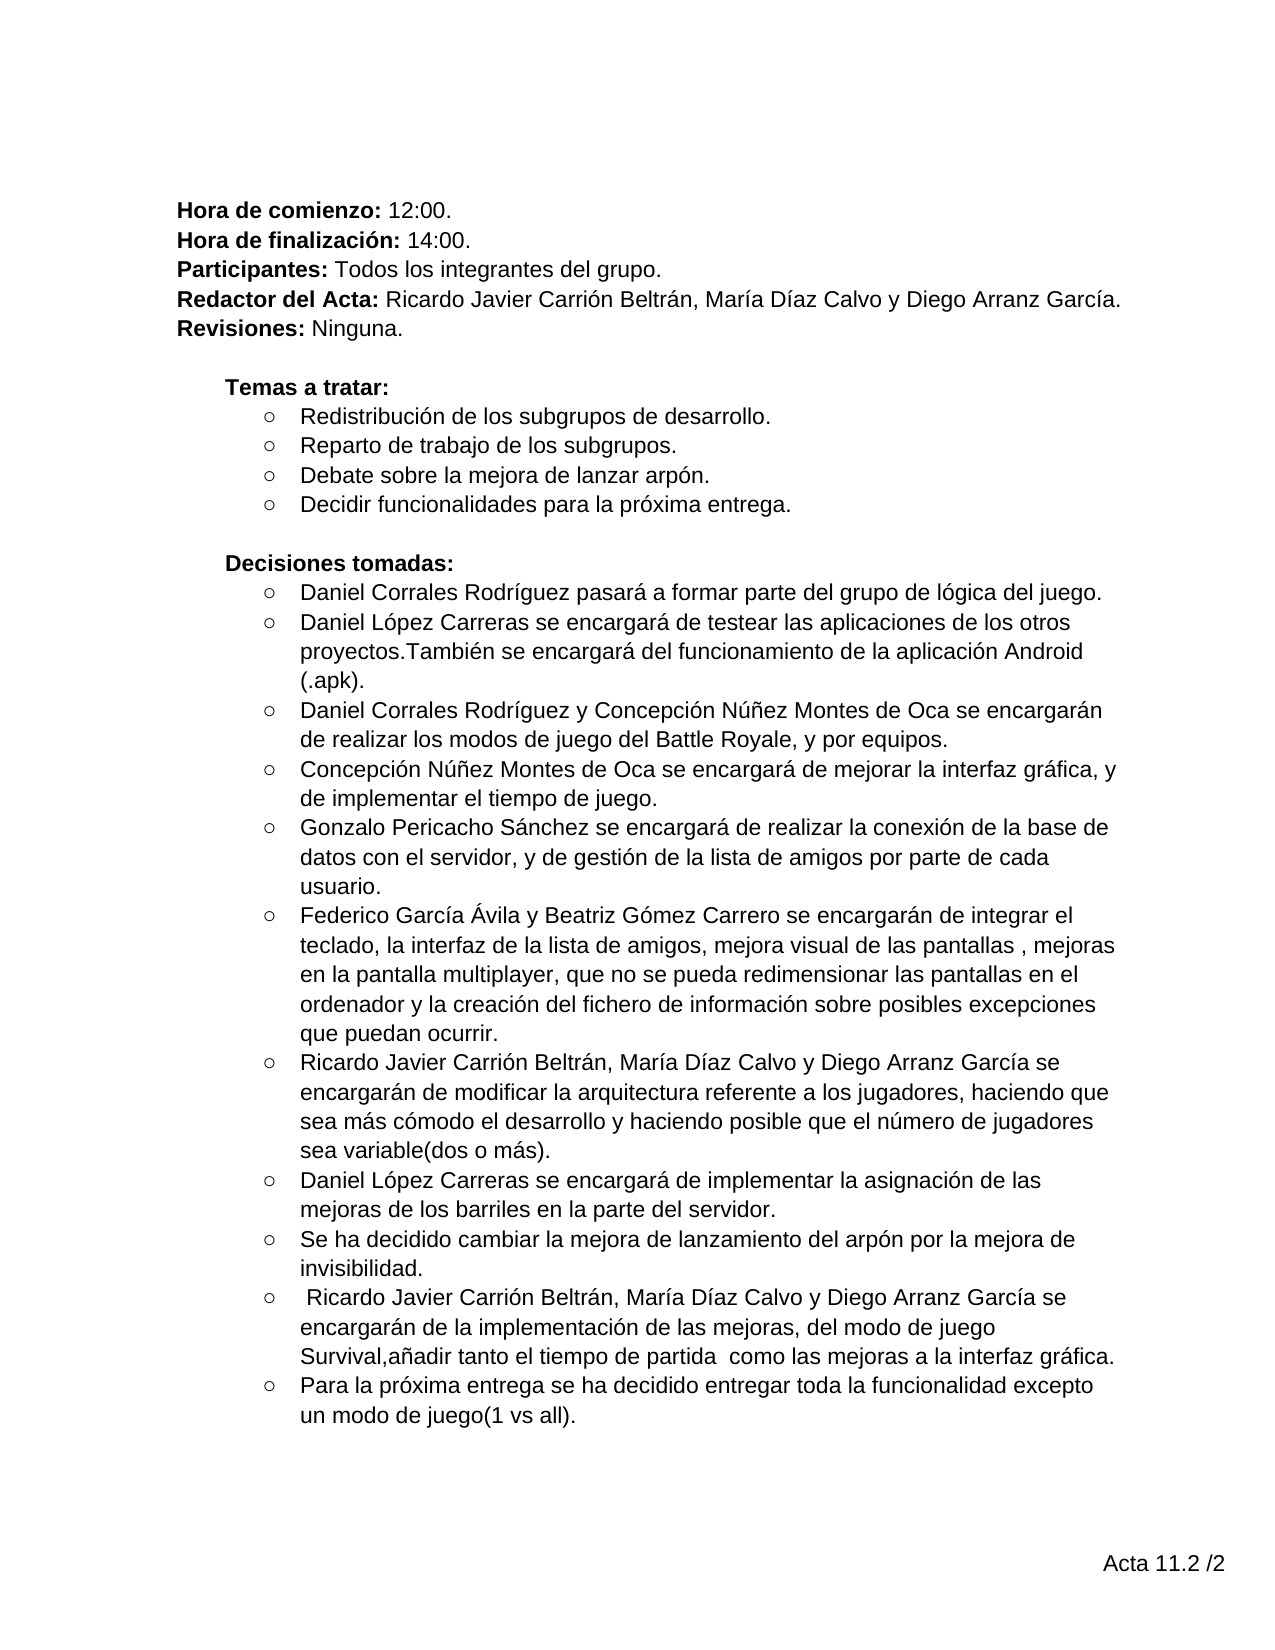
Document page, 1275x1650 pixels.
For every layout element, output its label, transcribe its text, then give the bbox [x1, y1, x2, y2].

list Redistribución de los subgrupos de desarrollo. [262, 404, 1125, 429]
list Federico García Ávila y Beatriz Gómez Carrero se encargarán de integrar el teclado, la interfaz de la lista de amigos, mejora visual de las pantallas , mejoras en la pantalla multiplayer, que no se pueda redimensionar las pantallas en el ordenador y la creación del fichero de información sobre posibles excepciones que puedan ocurrir. [262, 903, 1125, 1046]
text Temas a tratar: [150, 374, 1125, 400]
list Reparto de trabajo de los subgrupos. [262, 433, 1125, 459]
list Daniel López Carreras se encargará de implementar la asignación de las mejoras de los barriles en la parte del servidor. [262, 1167, 1125, 1222]
list Decidir funcionalidades para la próxima entrega. [262, 492, 1125, 517]
text Participantes: Todos los integrantes del grupo. [177, 257, 1125, 282]
list Daniel Corrales Rodríguez pasará a formar parte del grupo de lógica del juego. [262, 580, 1125, 606]
text Hora de comienzo: 12:00. [177, 198, 1125, 224]
list Gonzalo Pericacho Sánchez se encargará de realizar la conexión de la base de datos con el servidor, y de gestión de la lista de amigos por parte de cada usuario. [262, 815, 1125, 899]
list Se ha decidido cambiar la mejora de lanzamiento del arpón por la mejora de invisibilidad. [262, 1226, 1125, 1281]
list Debate sobre la mejora de lanzar arpón. [262, 462, 1125, 488]
list Para la próxima entrega se ha decidido entregar toda la funcionalidad excepto un modo de juego(1 vs all). [262, 1373, 1125, 1428]
text Revisiones: Ninguna. [177, 316, 1125, 341]
list Ricardo Javier Carrión Beltrán, María Díaz Calvo y Diego Arranz García se encargarán de la implementación de las mejoras, del modo de juego Survival,añadir tanto el tiempo de partida como las mejoras a la interfaz gráfica. [262, 1285, 1125, 1369]
text Decisiones tomadas: [150, 551, 1125, 576]
list Ricardo Javier Carrión Beltrán, María Díaz Calvo y Diego Arranz García se encargarán de modificar la arquitectura referente a los jugadores, haciendo que sea más cómodo el desarrollo y haciendo posible que el número de jugadores sea variable(dos o más). [262, 1050, 1125, 1164]
list Concepción Núñez Montes de Oca se encargará de mejorar la interfaz gráfica, y de implementar el tiempo de juego. [262, 756, 1125, 811]
list Daniel López Carreras se encargará de testear las aplicaciones de los otros proyectos.También se encargará del funcionamiento de la aplicación Android (.apk). [262, 609, 1125, 694]
text Hora de finalización: 14:00. [177, 227, 1125, 253]
list Daniel Corrales Rodríguez y Concepción Núñez Montes de Oca se encargarán de realizar los modos de juego del Battle Royale, y por equipos. [262, 697, 1125, 752]
text Redactor del Acta: Ricardo Javier Carrión Beltrán, María Díaz Calvo y Diego Arranz García. [177, 286, 1125, 312]
